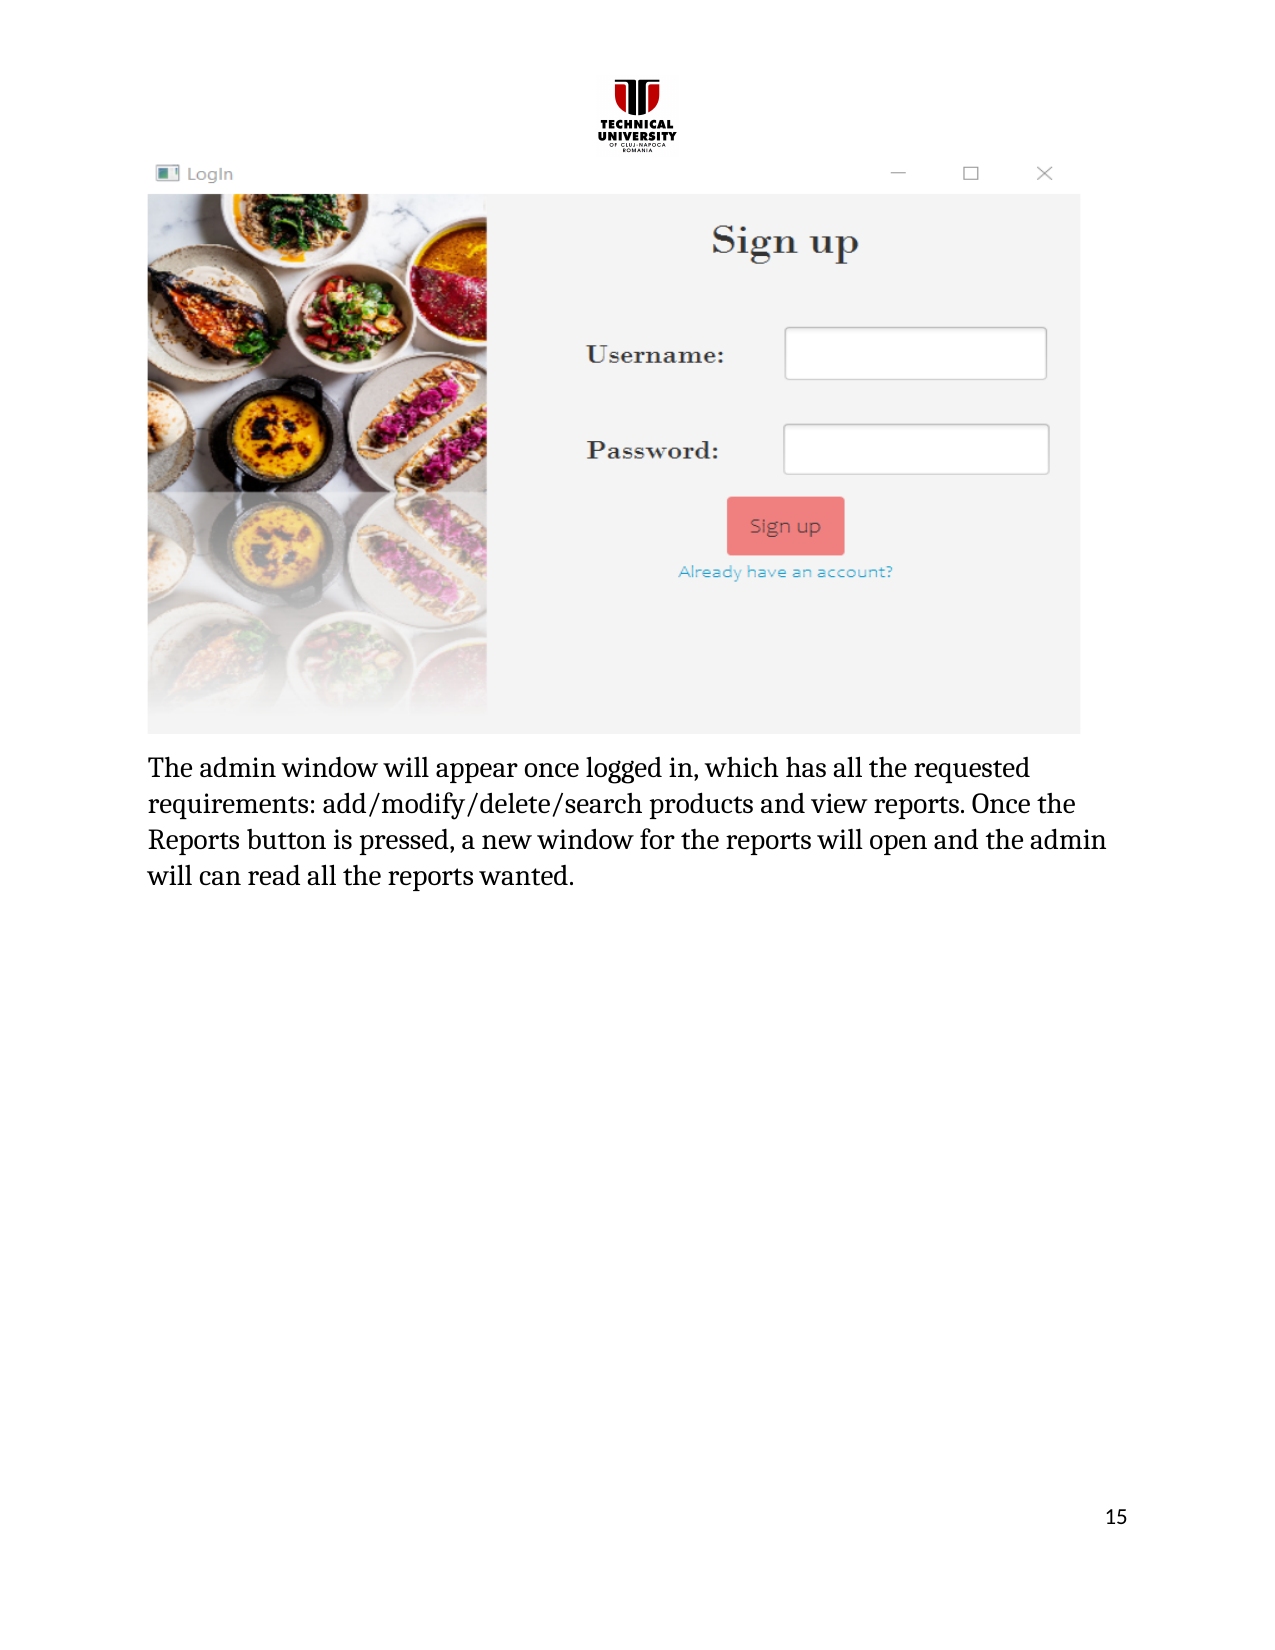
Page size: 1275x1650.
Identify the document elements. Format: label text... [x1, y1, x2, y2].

text The admin window will appear once logged in, which has all the requested requirements: add/modify/delete/search products and view reports. Once the Reports button is pressed, a new window for the reports will open and the admin will can read all the reports wanted. [148, 752, 1127, 893]
